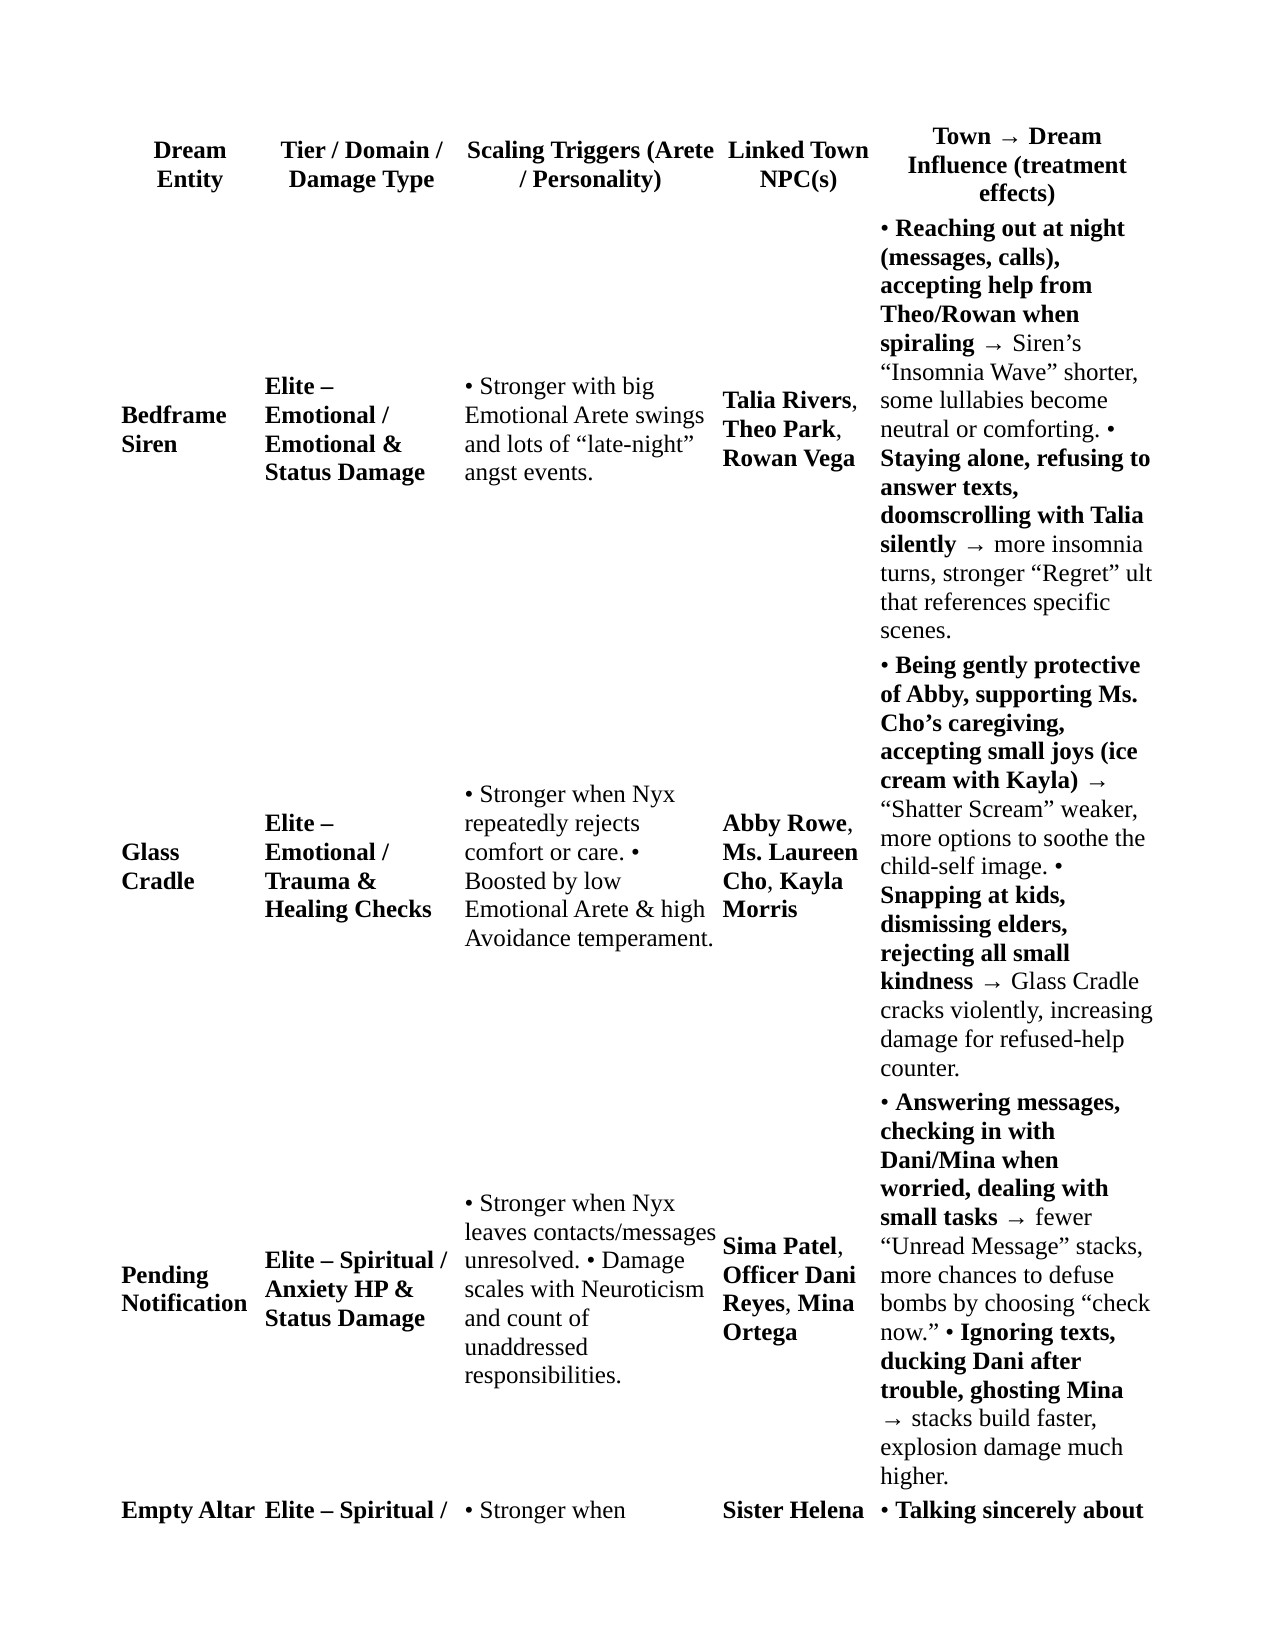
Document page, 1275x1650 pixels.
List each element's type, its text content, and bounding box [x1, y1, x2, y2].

table_cell • Stronger when Nyx leaves contacts/messages unresolved. • Damage scales with Neuroticism and count of unaddressed responsibilities. [461, 1084, 719, 1493]
table_cell Bedframe Siren [118, 210, 262, 647]
table_cell Empty Altar [118, 1493, 262, 1527]
table_cell • Stronger with big Emotional Arete swings and lots of “late-night” angst events. [461, 210, 719, 647]
table_cell Elite – Spiritual / Anxiety HP & Status Damage [262, 1084, 461, 1493]
table_cell • Answering messages, checking in with Dani/Mina when worried, dealing with small tasks → fewer “Unread Message” stacks, more chances to defuse bombs by choosing “check now.” • Ignoring texts, ducking Dani after trouble, ghosting Mina → stacks build faster, explosion damage much higher. [877, 1084, 1157, 1493]
table_cell Talia Rivers, Theo Park, Rowan Vega [720, 210, 877, 647]
table_cell Elite – Emotional / Trauma & Healing Checks [262, 647, 461, 1084]
table_cell • Being gently protective of Abby, supporting Ms. Cho’s caregiving, accepting small joys (ice cream with Kayla) → “Shatter Scream” weaker, more options to soothe the child-self image. • Snapping at kids, dismissing elders, rejecting all small kindness → Glass Cradle cracks violently, increasing damage for refused-help counter. [877, 647, 1157, 1084]
table_cell Abby Rowe, Ms. Laureen Cho, Kayla Morris [720, 647, 877, 1084]
table_header Tier / Domain / Damage Type [262, 118, 461, 210]
table_cell • Reaching out at night (messages, calls), accepting help from Theo/Rowan when spiraling → Siren’s “Insomnia Wave” shorter, some lullabies become neutral or comforting. • Staying alone, refusing to answer texts, doomscrolling with Talia silently → more insomnia turns, stronger “Regret” ult that references specific scenes. [877, 210, 1157, 647]
table_cell • Stronger when [461, 1493, 719, 1527]
table_cell Pending Notification [118, 1084, 262, 1493]
table_cell Glass Cradle [118, 647, 262, 1084]
table_header Linked Town NPC(s) [720, 118, 877, 210]
table_header Town → Dream Influence (treatment effects) [877, 118, 1157, 210]
table_cell Sima Patel, Officer Dani Reyes, Mina Ortega [720, 1084, 877, 1493]
table_header Scaling Triggers (Arete / Personality) [461, 118, 719, 210]
table_cell Elite – Emotional / Emotional & Status Damage [262, 210, 461, 647]
table_header Dream Entity [118, 118, 262, 210]
table_cell • Stronger when Nyx repeatedly rejects comfort or care. • Boosted by low Emotional Arete & high Avoidance temperament. [461, 647, 719, 1084]
table_cell Elite – Spiritual / [262, 1493, 461, 1527]
table_cell Sister Helena [720, 1493, 877, 1527]
table_cell • Talking sincerely about [877, 1493, 1157, 1527]
